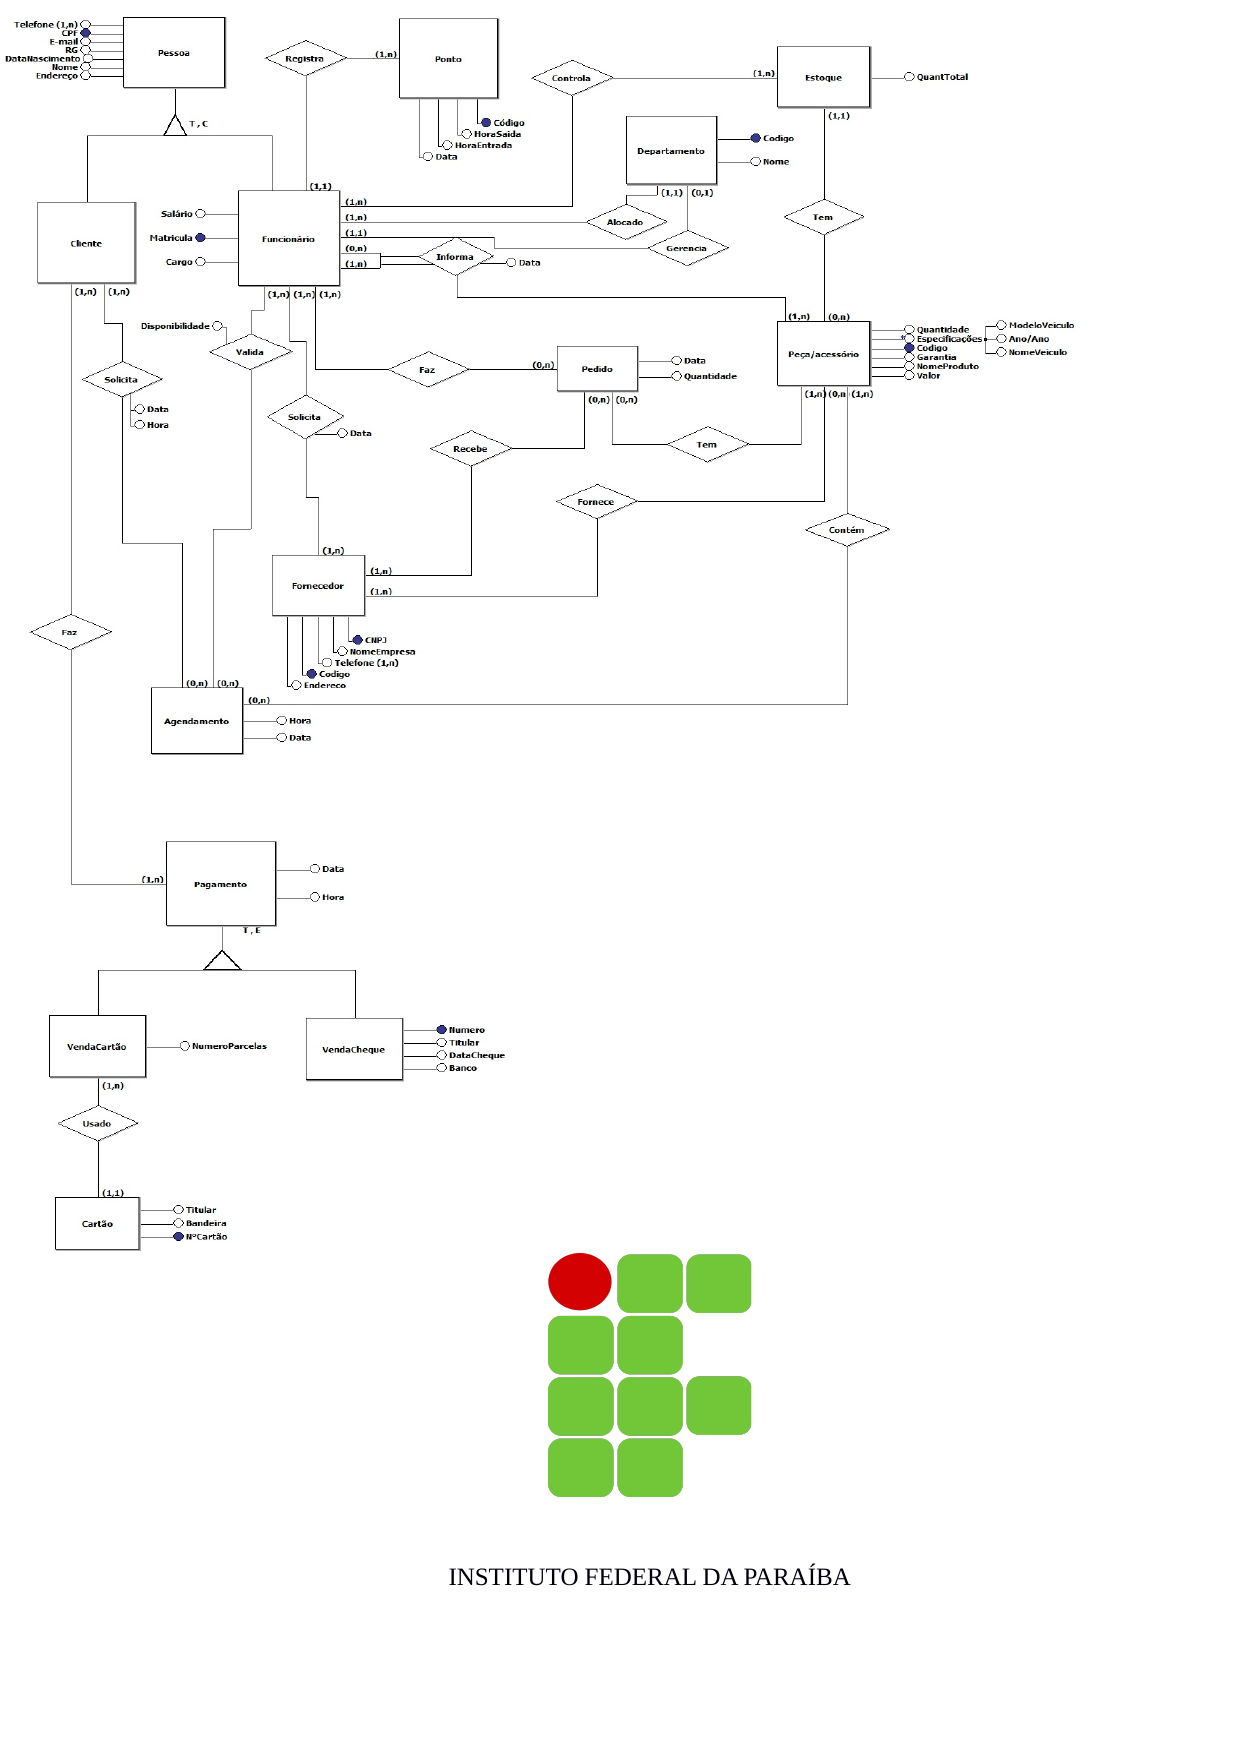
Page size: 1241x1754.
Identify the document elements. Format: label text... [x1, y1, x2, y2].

picture [0, 0, 1082, 1497]
text INSTITUTO FEDERAL DA PARAÍBA [177, 1562, 1122, 1591]
